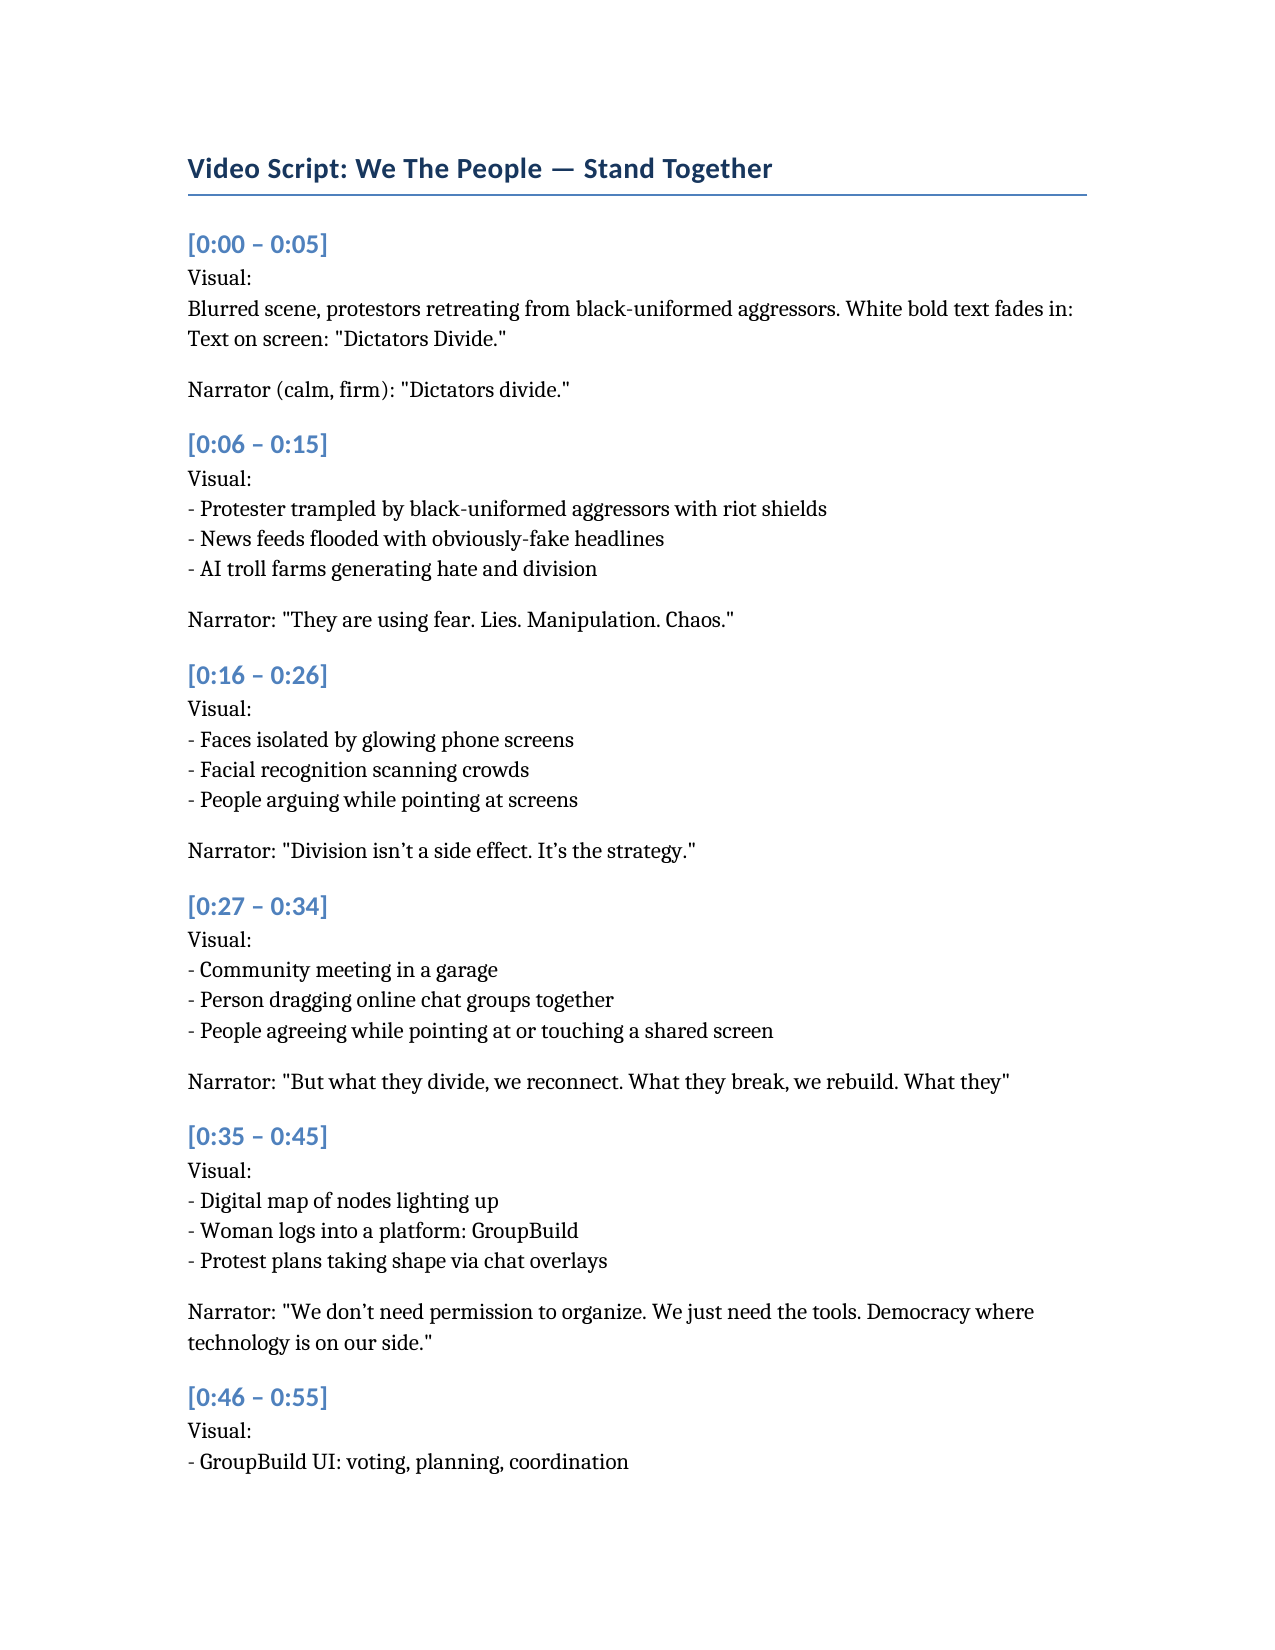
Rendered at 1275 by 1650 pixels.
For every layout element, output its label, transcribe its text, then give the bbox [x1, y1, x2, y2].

text Narrator: "But what they divide, we reconnect. What they break, we rebuild. What they" [187, 1068, 1087, 1095]
subtitle [0:35 – 0:45] [187, 1119, 1087, 1153]
text Visual: - Faces isolated by glowing phone screens - Facial recognition scanning crowds - People arguing while pointing at screens [187, 696, 1087, 813]
text Narrator (calm, firm): "Dictators divide." [187, 377, 1087, 403]
title Video Script: We The People — Stand Together [187, 150, 1087, 196]
subtitle [0:27 – 0:34] [187, 889, 1087, 922]
text Visual: - Protester trampled by black-uniformed aggressors with riot shields - News feeds flooded with obviously-fake headlines - AI troll farms generating hate and division [187, 466, 1087, 583]
subtitle [0:00 – 0:05] [187, 227, 1087, 260]
text Visual: - Community meeting in a garage - Person dragging online chat groups together - People agreeing while pointing at or touching a shared screen [187, 927, 1087, 1044]
text Narrator: "Division isn’t a side effect. It’s the strategy." [187, 838, 1087, 864]
text Narrator: "We don’t need permission to organize. We just need the tools. Democracy where technology is on our side." [187, 1299, 1087, 1356]
subtitle [0:06 – 0:15] [187, 428, 1087, 461]
text Visual: - GroupBuild UI: voting, planning, coordination [187, 1418, 1087, 1475]
text Visual: - Digital map of nodes lighting up - Woman logs into a platform: GroupBuild - Protest plans taking shape via chat overlays [187, 1157, 1087, 1274]
text Narrator: "They are using fear. Lies. Manipulation. Chaos." [187, 607, 1087, 634]
subtitle [0:16 – 0:26] [187, 658, 1087, 691]
subtitle [0:46 – 0:55] [187, 1380, 1087, 1413]
text Visual: Blurred scene, protestors retreating from black-uniformed aggressors. White bold text fades in: Text on screen: "Dictators Divide." [187, 265, 1087, 352]
